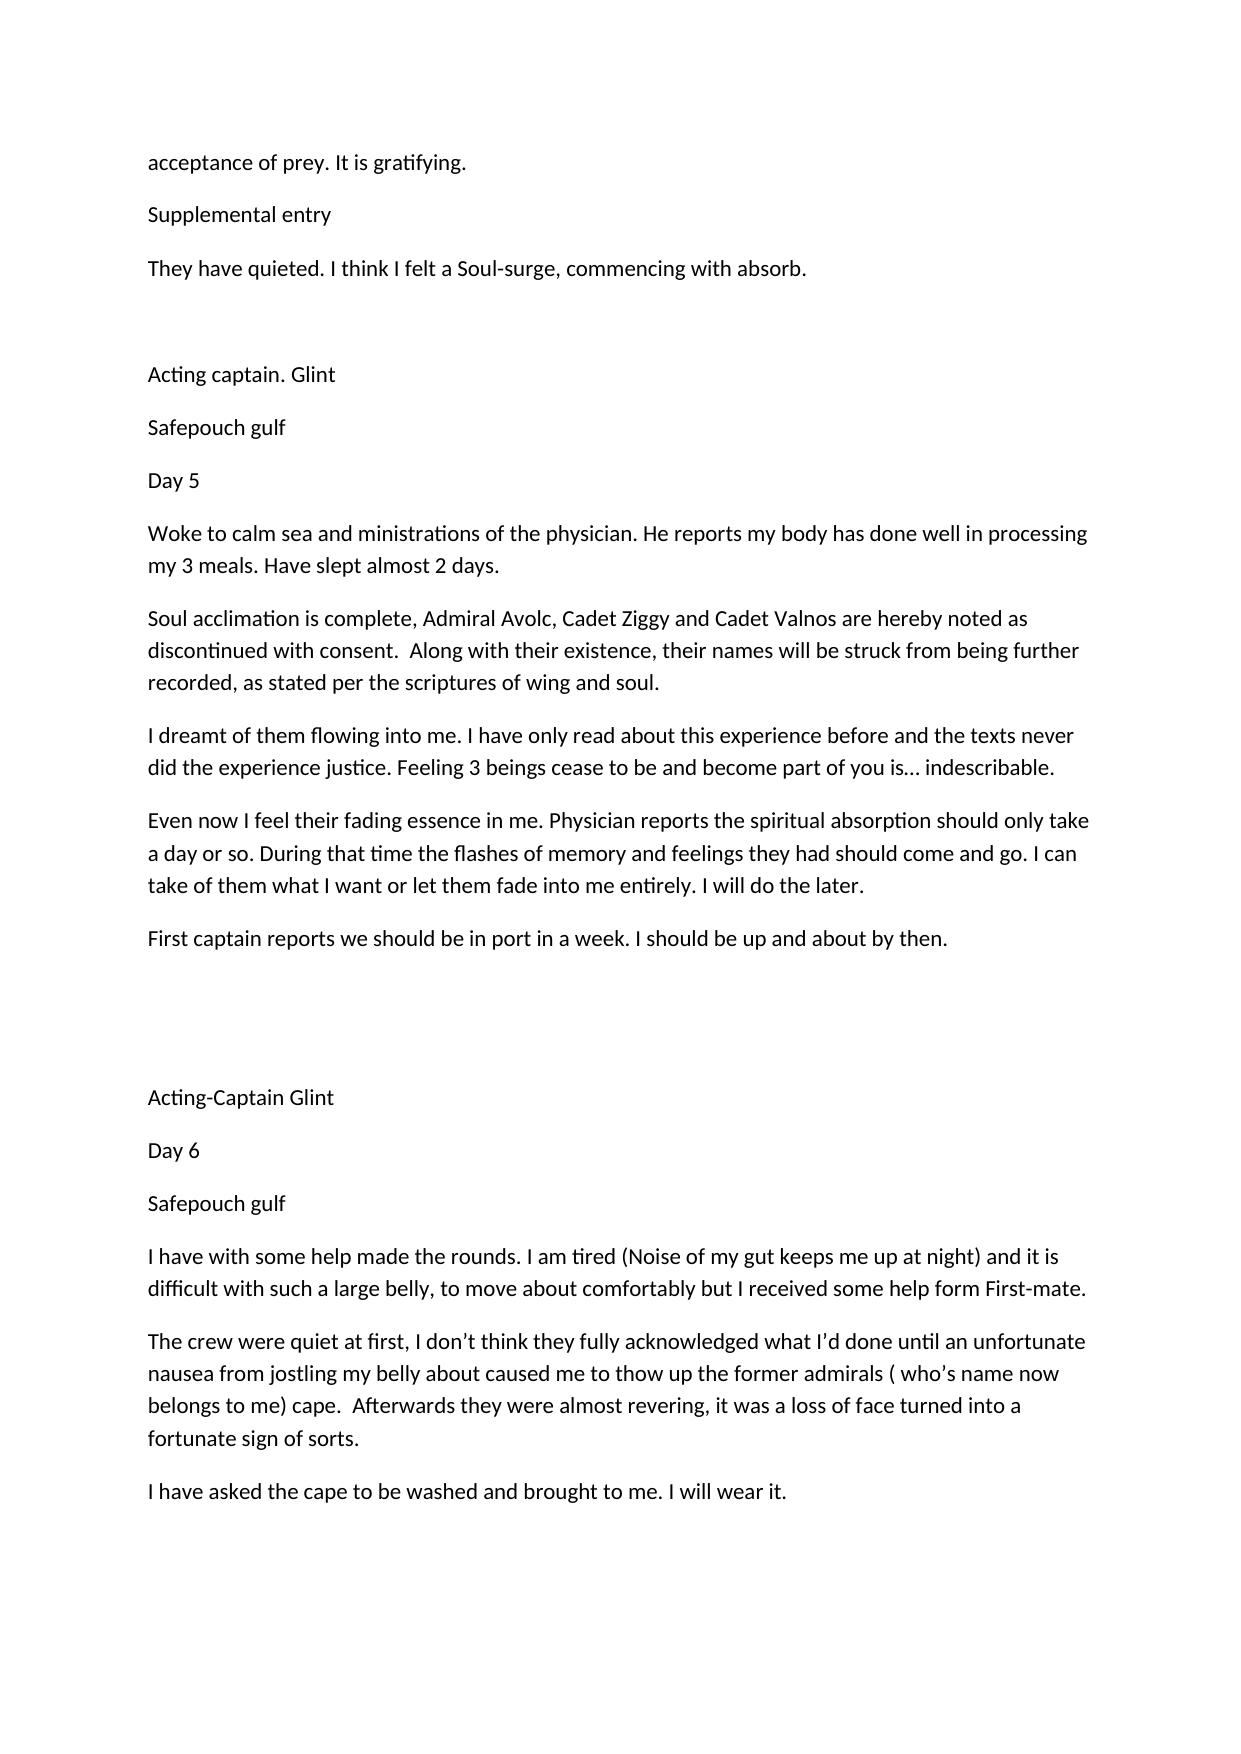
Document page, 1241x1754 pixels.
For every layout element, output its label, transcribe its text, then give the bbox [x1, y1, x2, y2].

text First captain reports we should be in port in a week. I should be up and about by then. [148, 924, 1093, 952]
text Safepouch gulf [148, 413, 1093, 441]
text Supplemental entry [148, 201, 1093, 229]
text Day 6 [148, 1136, 1093, 1164]
text Safepouch gulf [148, 1189, 1093, 1217]
text acceptance of prey. It is gratifying. [148, 148, 1093, 176]
text Acting captain. Glint [148, 360, 1093, 388]
text Acting-Captain Glint [148, 1083, 1093, 1111]
text Day 5 [148, 466, 1093, 494]
text Even now I feel their fading essence in me. Physician reports the spiritual absorption should only take a day or so. During that time the flashes of memory and feelings they had should come and go. I can take of them what I want or let them fade into me entirely. I will do the later. [148, 807, 1093, 899]
text I have asked the cape to be washed and brought to me. I will wear it. [148, 1477, 1093, 1505]
text I have with some help made the rounds. I am tired (Noise of my gut keeps me up at night) and it is difficult with such a large belly, to move about comfortably but I received some help form First-mate. [148, 1242, 1093, 1302]
text The crew were quiet at first, I don’t think they fully acknowledged what I’d done until an unfortunate nausea from jostling my belly about caused me to thow up the former admirals ( who’s name now belongs to me) cape. Afterwards they were almost revering, it was a loss of face turned into a fortunate sign of sorts. [148, 1327, 1093, 1452]
text Woke to calm sea and ministrations of the physician. He reports my body has done well in processing my 3 meals. Have slept almost 2 days. [148, 519, 1093, 579]
text They have quieted. I think I felt a Soul-surge, commencing with absorb. [148, 254, 1093, 282]
text Soul acclimation is complete, Admiral Avolc, Cadet Ziggy and Cadet Valnos are hereby noted as discontinued with consent. Along with their existence, their names will be struck from being further recorded, as stated per the scriptures of wing and soul. [148, 604, 1093, 696]
text I dreamt of them flowing into me. I have only read about this experience before and the texts never did the experience justice. Feeling 3 beings cease to be and become part of you is… indescribable. [148, 721, 1093, 782]
